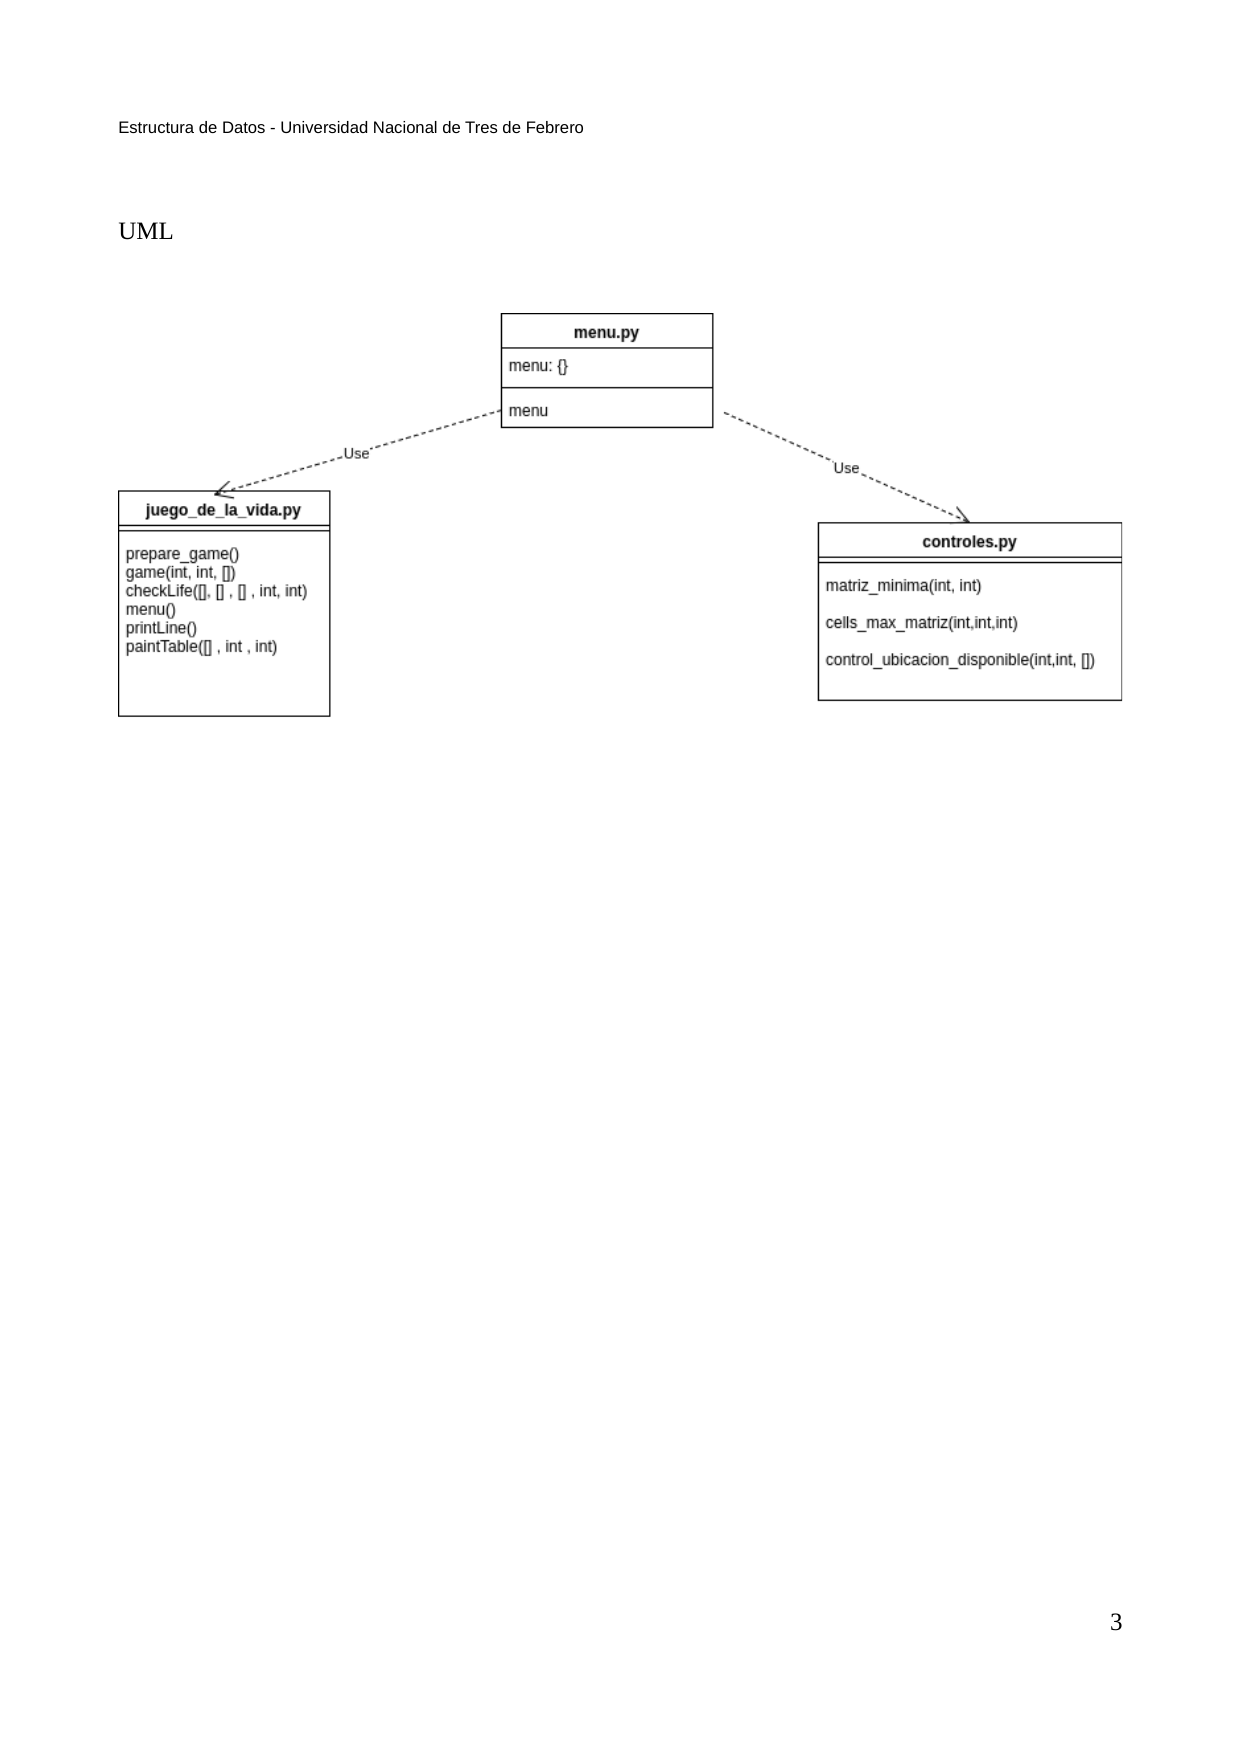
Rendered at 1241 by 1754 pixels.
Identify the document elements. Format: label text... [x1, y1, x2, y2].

text UML [118, 216, 1122, 244]
picture [118, 313, 1123, 721]
